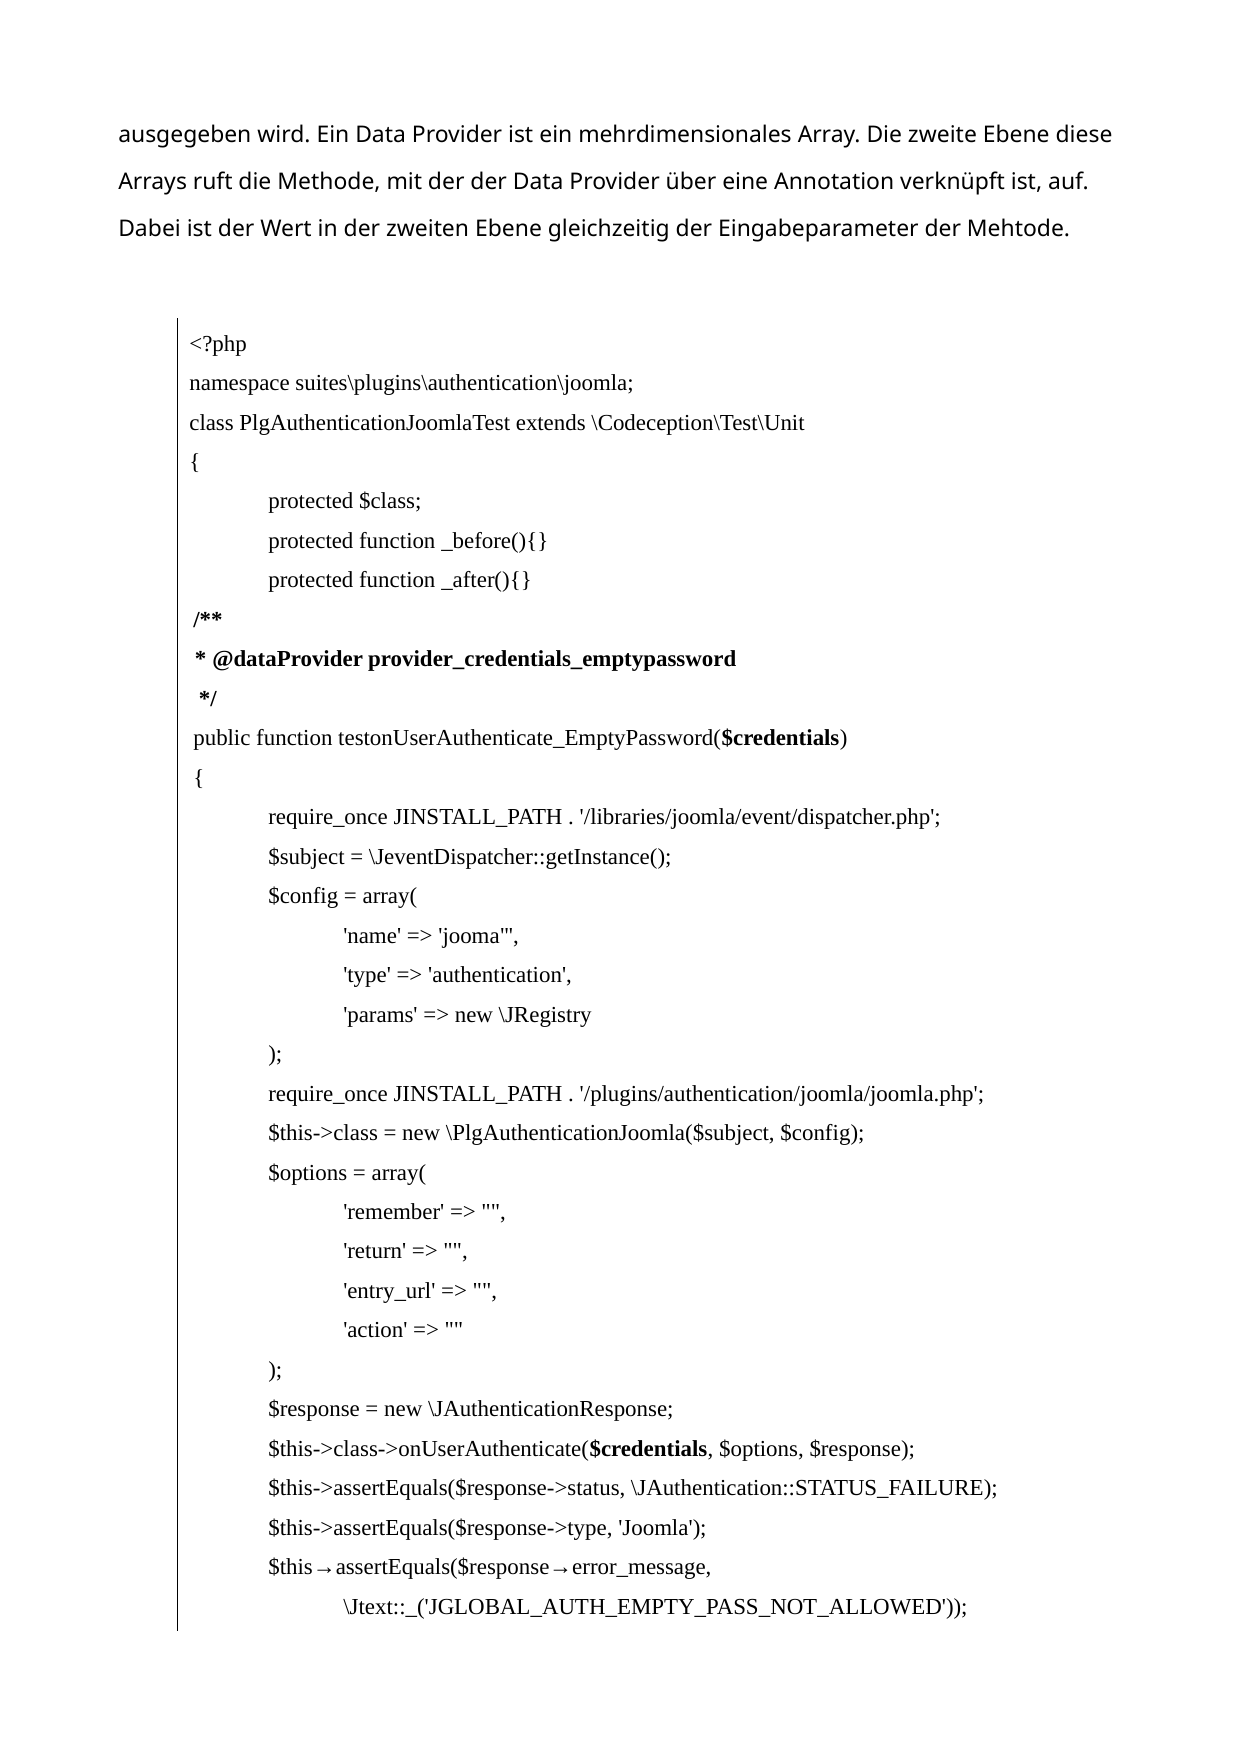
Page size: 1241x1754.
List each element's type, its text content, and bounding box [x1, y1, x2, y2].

text ausgegeben wird. Ein Data Provider ist ein mehrdimensionales Array. Die zweite Ebene diese Arrays ruft die Methode, mit der der Data Provider über eine Annotation verknüpft ist, auf. Dabei ist der Wert in der zweiten Ebene gleichzeitig der Eingabeparameter der Mehtode. [118, 118, 1122, 243]
text <?php namespace suites\plugins\authentication\joomla; class PlgAuthenticationJoomlaTest extends \Codeception\Test\Unit { protected $class; protected function _before(){} protected function _after(){} /** * @dataProvider provider_credentials_emptypassword */ public function testonUserAuthenticate_EmptyPassword($credentials) { require_once JINSTALL_PATH . '/libraries/joomla/event/dispatcher.php'; $subject = \JeventDispatcher::getInstance(); $config = array( 'name' => 'jooma"', 'type' => 'authentication', 'params' => new \JRegistry ); require_once JINSTALL_PATH . '/plugins/authentication/joomla/joomla.php'; $this->class = new \PlgAuthenticationJoomla($subject, $config); $options = array( 'remember' => "", 'return' => "", 'entry_url' => "", 'action' => "" ); $response = new \JAuthenticationResponse; $this->class->onUserAuthenticate($credentials, $options, $response); $this->assertEquals($response->status, \JAuthentication::STATUS_FAILURE); $this->assertEquals($response->type, 'Joomla'); $this→assertEquals($response→error_message, \Jtext::_('JGLOBAL_AUTH_EMPTY_PASS_NOT_ALLOWED')); [178, 318, 1122, 1631]
